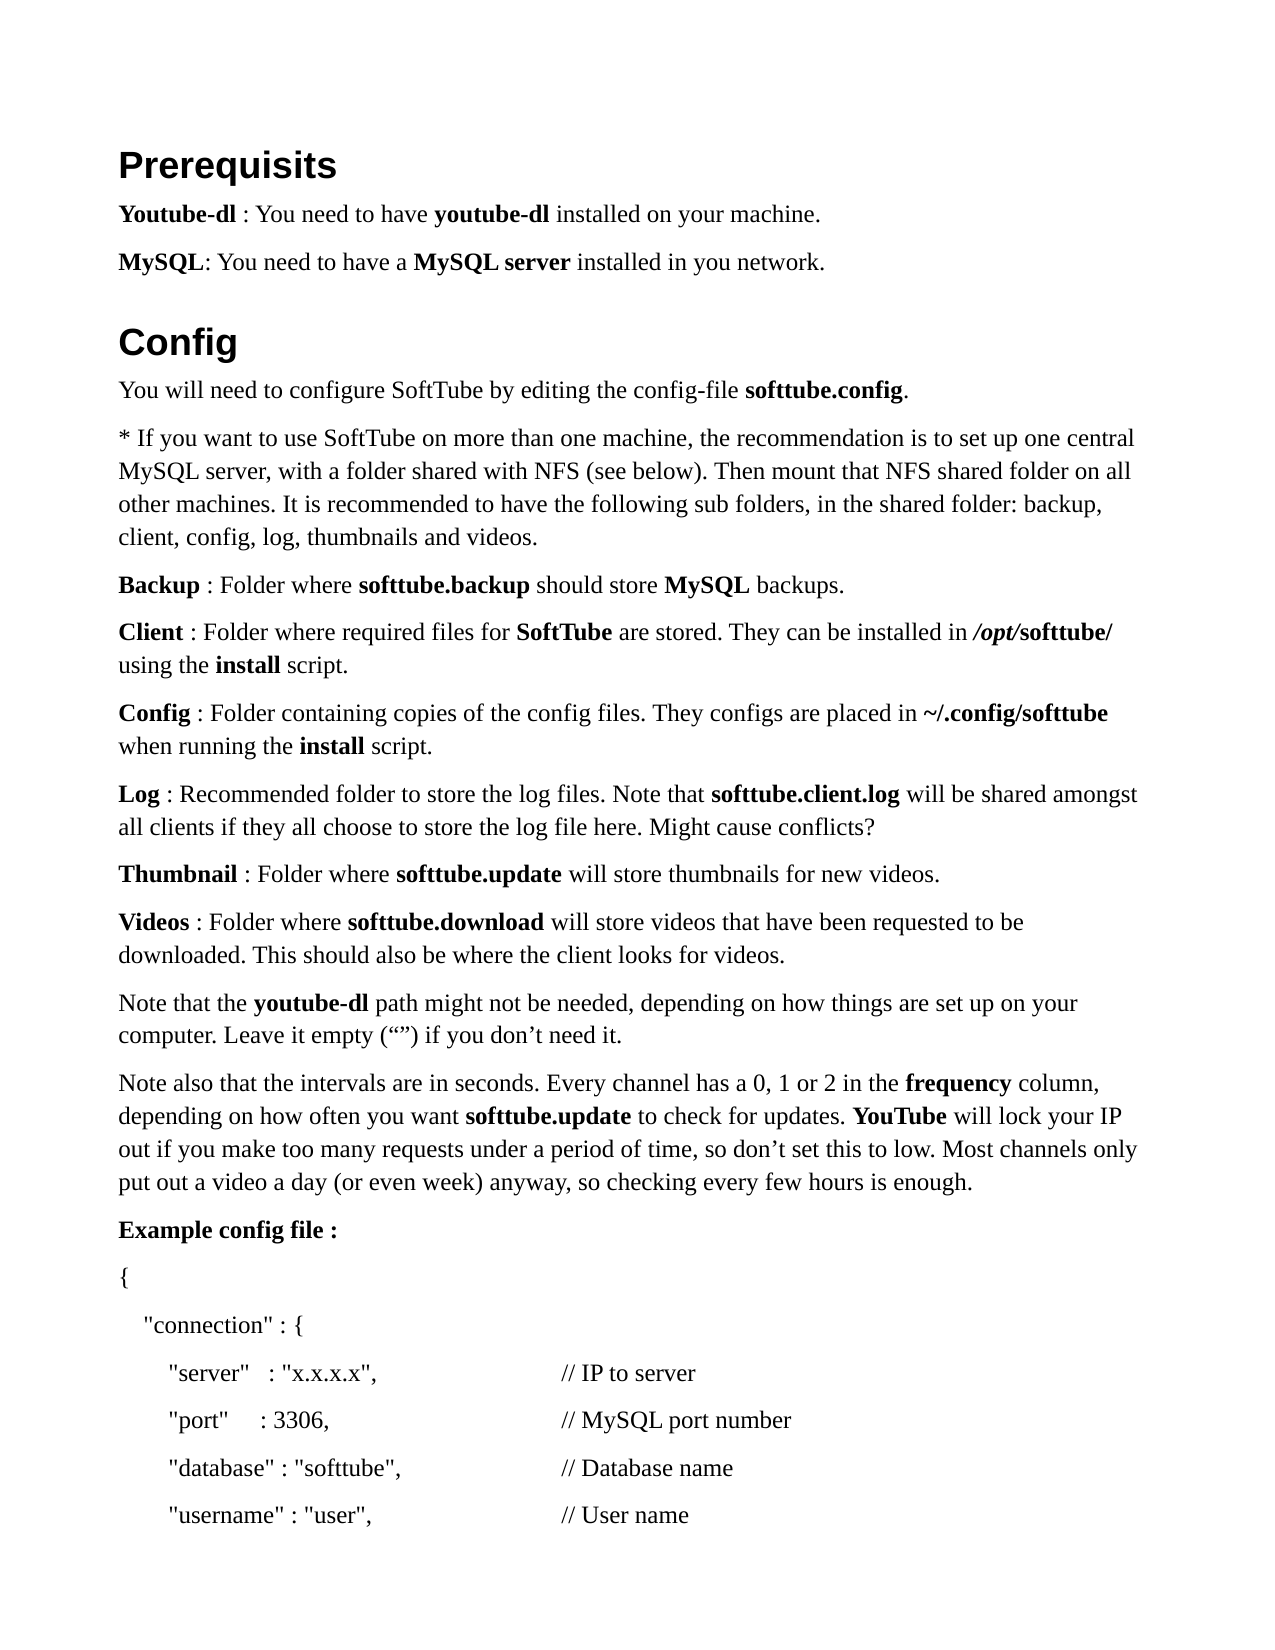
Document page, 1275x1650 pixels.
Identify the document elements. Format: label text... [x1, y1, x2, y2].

text Client : Folder where required files for SoftTube are stored. They can be installed in /opt/softtube/ using the install script. [118, 617, 1157, 679]
text { [118, 1262, 1157, 1291]
subtitle Prerequisits [118, 143, 1157, 187]
text You will need to configure SoftTube by editing the config-file softtube.config. [118, 376, 1157, 404]
text * If you want to use SoftTube on more than one machine, the recommendation is to set up one central MySQL server, with a folder shared with NFS (see below). Then mount that NFS shared folder on all other machines. It is recommended to have the following sub folders, in the shared folder: backup, client, config, log, thumbnails and videos. [118, 423, 1157, 551]
text MySQL: You need to have a MySQL server installed in you network. [118, 247, 1157, 276]
text Backup : Folder where softtube.backup should store MySQL backups. [118, 570, 1157, 599]
text Videos : Folder where softtube.download will store videos that have been requested to be downloaded. This should also be where the client looks for videos. [118, 907, 1157, 969]
subtitle Config [118, 319, 1157, 363]
text Log : Recommended folder to store the log files. Note that softtube.client.log will be shared amongst all clients if they all choose to store the log file here. Might cause conflicts? [118, 779, 1157, 841]
text Youtube-dl : You need to have youtube-dl installed on your machine. [118, 199, 1157, 228]
text Note also that the intervals are in seconds. Every channel has a 0, 1 or 2 in the frequency column, depending on how often you want softtube.update to check for updates. YouTube will lock your IP out if you make too many requests under a period of time, so don’t set this to low. Most channels only put out a video a day (or even week) anyway, so checking every few hours is enough. [118, 1068, 1157, 1196]
text "port" : 3306, // MySQL port number [118, 1405, 1157, 1434]
text Example config file : [118, 1215, 1157, 1244]
text "connection" : { [118, 1310, 1157, 1339]
text "username" : "user", // User name [118, 1501, 1157, 1529]
text Note that the youtube-dl path might not be needed, depending on how things are set up on your computer. Leave it empty (“”) if you don’t need it. [118, 988, 1157, 1049]
text "server" : "x.x.x.x", // IP to server [118, 1358, 1157, 1386]
text Thumbnail : Folder where softtube.update will store thumbnails for new videos. [118, 859, 1157, 888]
text "database" : "softtube", // Database name [118, 1453, 1157, 1482]
text Config : Folder containing copies of the config files. They configs are placed in ~/.config/softtube when running the install script. [118, 698, 1157, 760]
